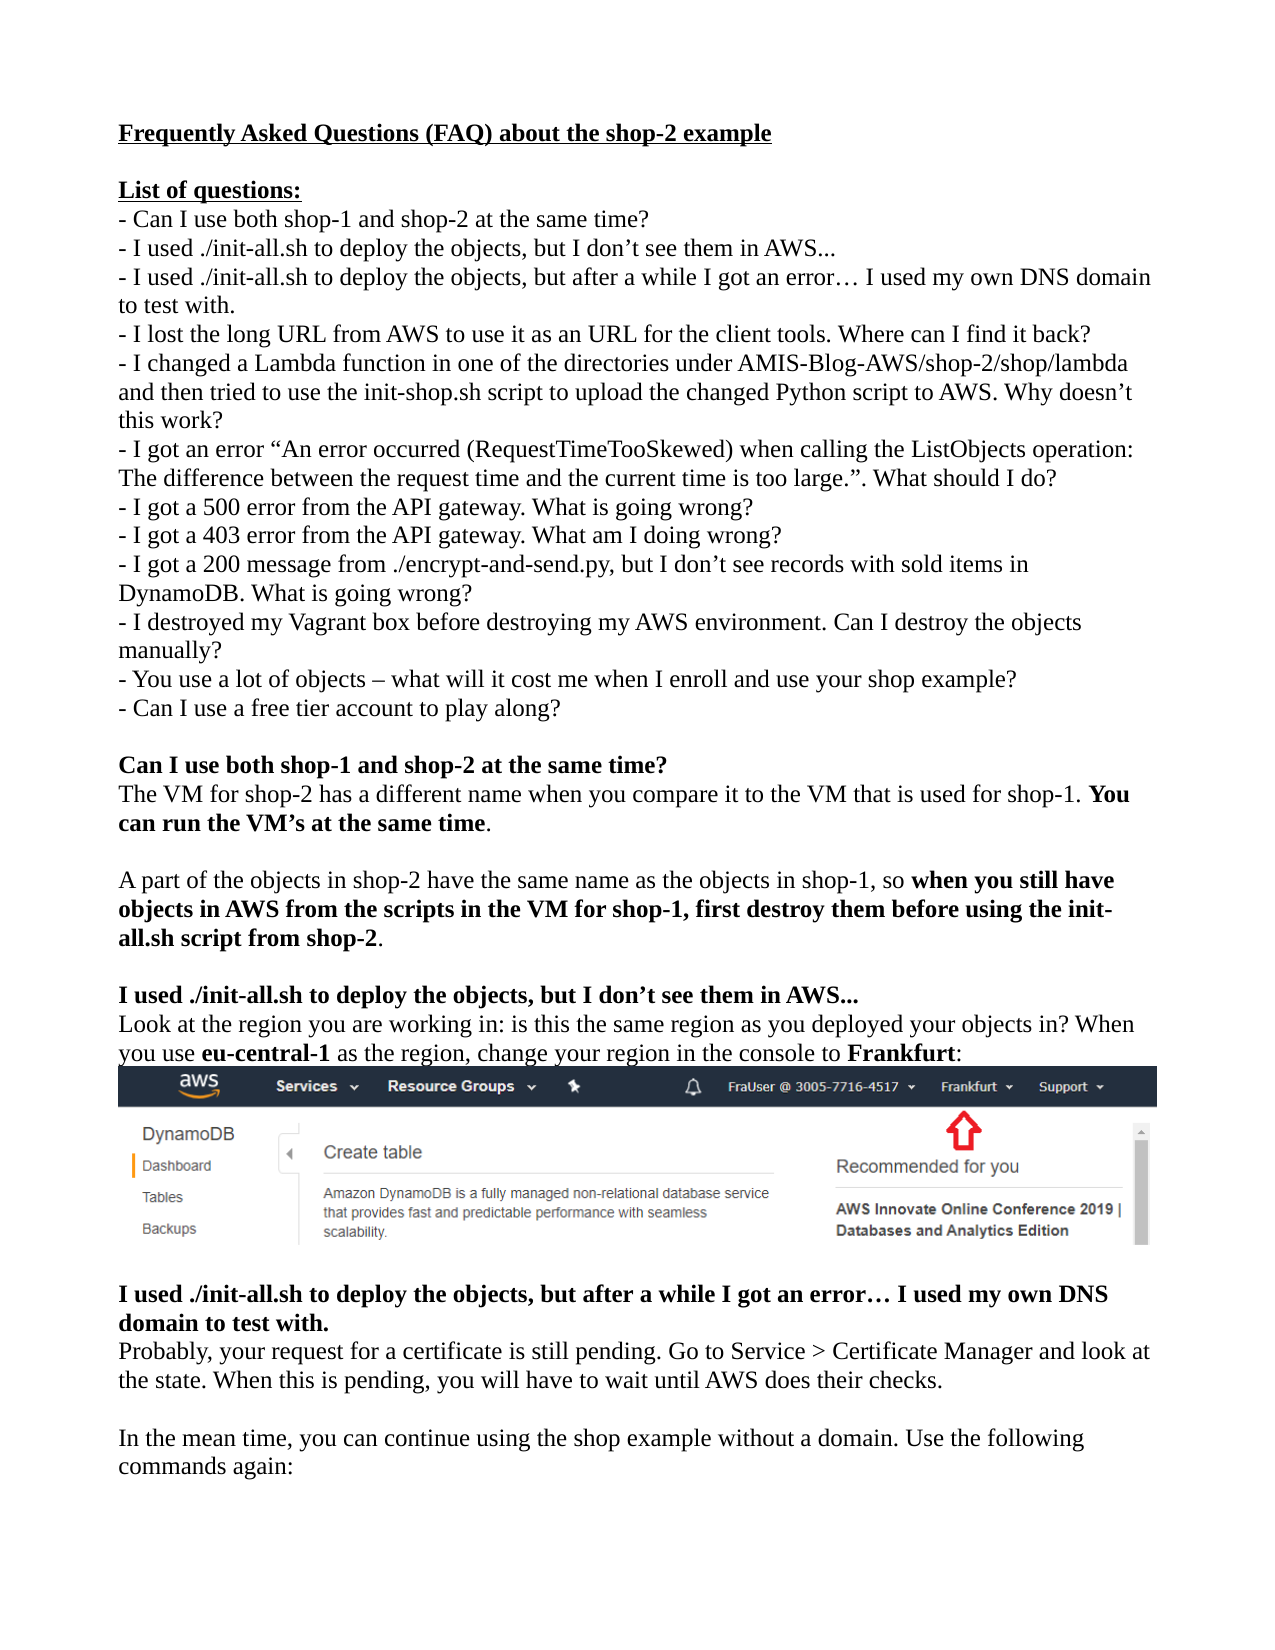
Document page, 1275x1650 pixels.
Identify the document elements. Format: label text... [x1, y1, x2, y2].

text Frequently Asked Questions (FAQ) about the shop-2 example [118, 118, 1157, 147]
text In the mean time, you can continue using the shop example without a domain. Use the following commands again: [118, 1423, 1157, 1480]
text I used ./init-all.sh to deploy the objects, but after a while I got an error… I used my own DNS domain to test with. [118, 1279, 1157, 1336]
picture [118, 1066, 1157, 1251]
text - You use a lot of objects – what will it cost me when I enroll and use your shop example? [118, 664, 1157, 693]
text The VM for shop-2 has a different name when you compare it to the VM that is used for shop-1. You can run the VM’s at the same time. [118, 779, 1157, 837]
text - I lost the long URL from AWS to use it as an URL for the client tools. Where can I find it back? [118, 319, 1157, 348]
text I used ./init-all.sh to deploy the objects, but I don’t see them in AWS... [118, 981, 1157, 1009]
text - I got a 200 message from ./encrypt-and-send.py, but I don’t see records with sold items in DynamoDB. What is going wrong? [118, 549, 1157, 607]
text - I changed a Lambda function in one of the directories under AMIS-Blog-AWS/shop-2/shop/lambda and then tried to use the init-shop.sh script to upload the changed Python script to AWS. Why doesn’t this work? [118, 348, 1157, 434]
text - I used ./init-all.sh to deploy the objects, but after a while I got an error… I used my own DNS domain to test with. [118, 262, 1157, 319]
text Can I use both shop-1 and shop-2 at the same time? [118, 751, 1157, 779]
text Probably, your request for a certificate is still pending. Go to Service > Certificate Manager and look at the state. When this is pending, you will have to wait until AWS does their checks. [118, 1336, 1157, 1394]
text - I used ./init-all.sh to deploy the objects, but I don’t see them in AWS... [118, 233, 1157, 262]
text - I got an error “An error occurred (RequestTimeTooSkewed) when calling the ListObjects operation: The difference between the request time and the current time is too large.”. What should I do? [118, 434, 1157, 492]
text A part of the objects in shop-2 have the same name as the objects in shop-1, so when you still have objects in AWS from the scripts in the VM for shop-1, first destroy them before using the init-all.sh script from shop-2. [118, 866, 1157, 952]
text Look at the region you are working in: is this the same region as you deployed your objects in? When you use eu-central-1 as the region, change your region in the console to Frankfurt: [118, 1009, 1157, 1066]
text - Can I use a free tier account to play along? [118, 693, 1157, 722]
text List of questions: [118, 176, 1157, 204]
text - I got a 403 error from the API gateway. What am I doing wrong? [118, 521, 1157, 549]
text - Can I use both shop-1 and shop-2 at the same time? [118, 204, 1157, 233]
text - I got a 500 error from the API gateway. What is going wrong? [118, 492, 1157, 521]
text - I destroyed my Vagrant box before destroying my AWS environment. Can I destroy the objects manually? [118, 607, 1157, 664]
